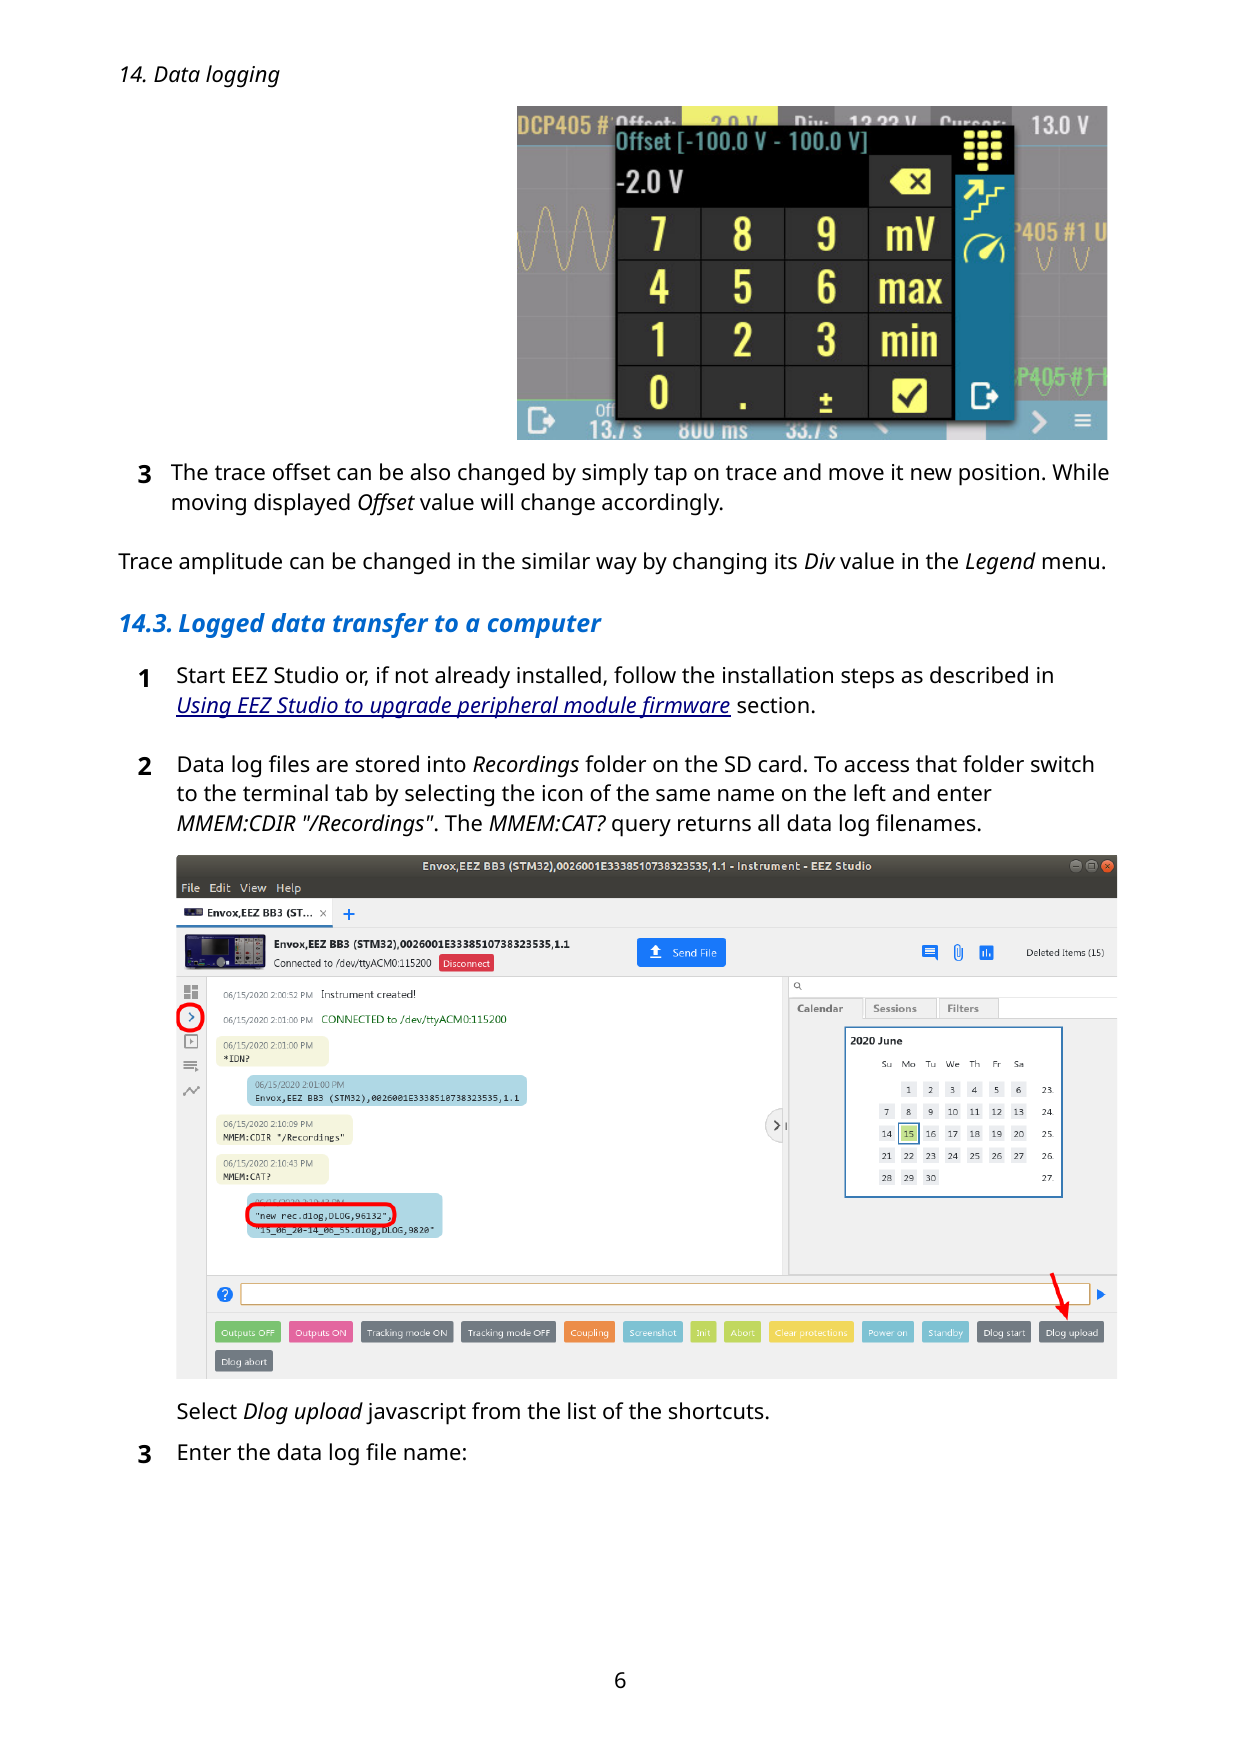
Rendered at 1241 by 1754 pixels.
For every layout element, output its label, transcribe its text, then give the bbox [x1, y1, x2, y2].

table_header Start EEZ Studio or, if not already installed, follow the installation steps as described in Using EEZ Studio to upgrade peripheral module firmware section. [171, 655, 1123, 726]
table_cell [503, 107, 1122, 457]
table_cell Enter the data log file name: [171, 1431, 1123, 1489]
subtitle Logged data transfer to a computer [118, 606, 1122, 640]
table_header 2 [118, 743, 171, 1431]
picture [517, 106, 1108, 440]
table_cell 3 [118, 457, 171, 516]
table_cell [118, 107, 171, 457]
table_cell [171, 107, 503, 457]
table_cell The trace offset can be also changed by simply tap on trace and move it new position. While moving displayed Offset value will change accordingly. [171, 457, 1122, 516]
picture [176, 855, 1118, 1379]
table_header 1 [118, 655, 171, 726]
table_cell 3 [118, 1431, 171, 1489]
text Trace amplitude can be changed in the similar way by changing its Div value in the Legend menu. [118, 546, 1122, 576]
table_header Data log files are stored into Recordings folder on the SD card. To access that folder switch to the terminal tab by selecting the icon of the same name on the left and enter MMEM:CDIR "/Recordings". The MMEM:CAT? query returns all data log filenames. Select Dlog upload javascript from the list of the shortcuts. [171, 743, 1123, 1431]
